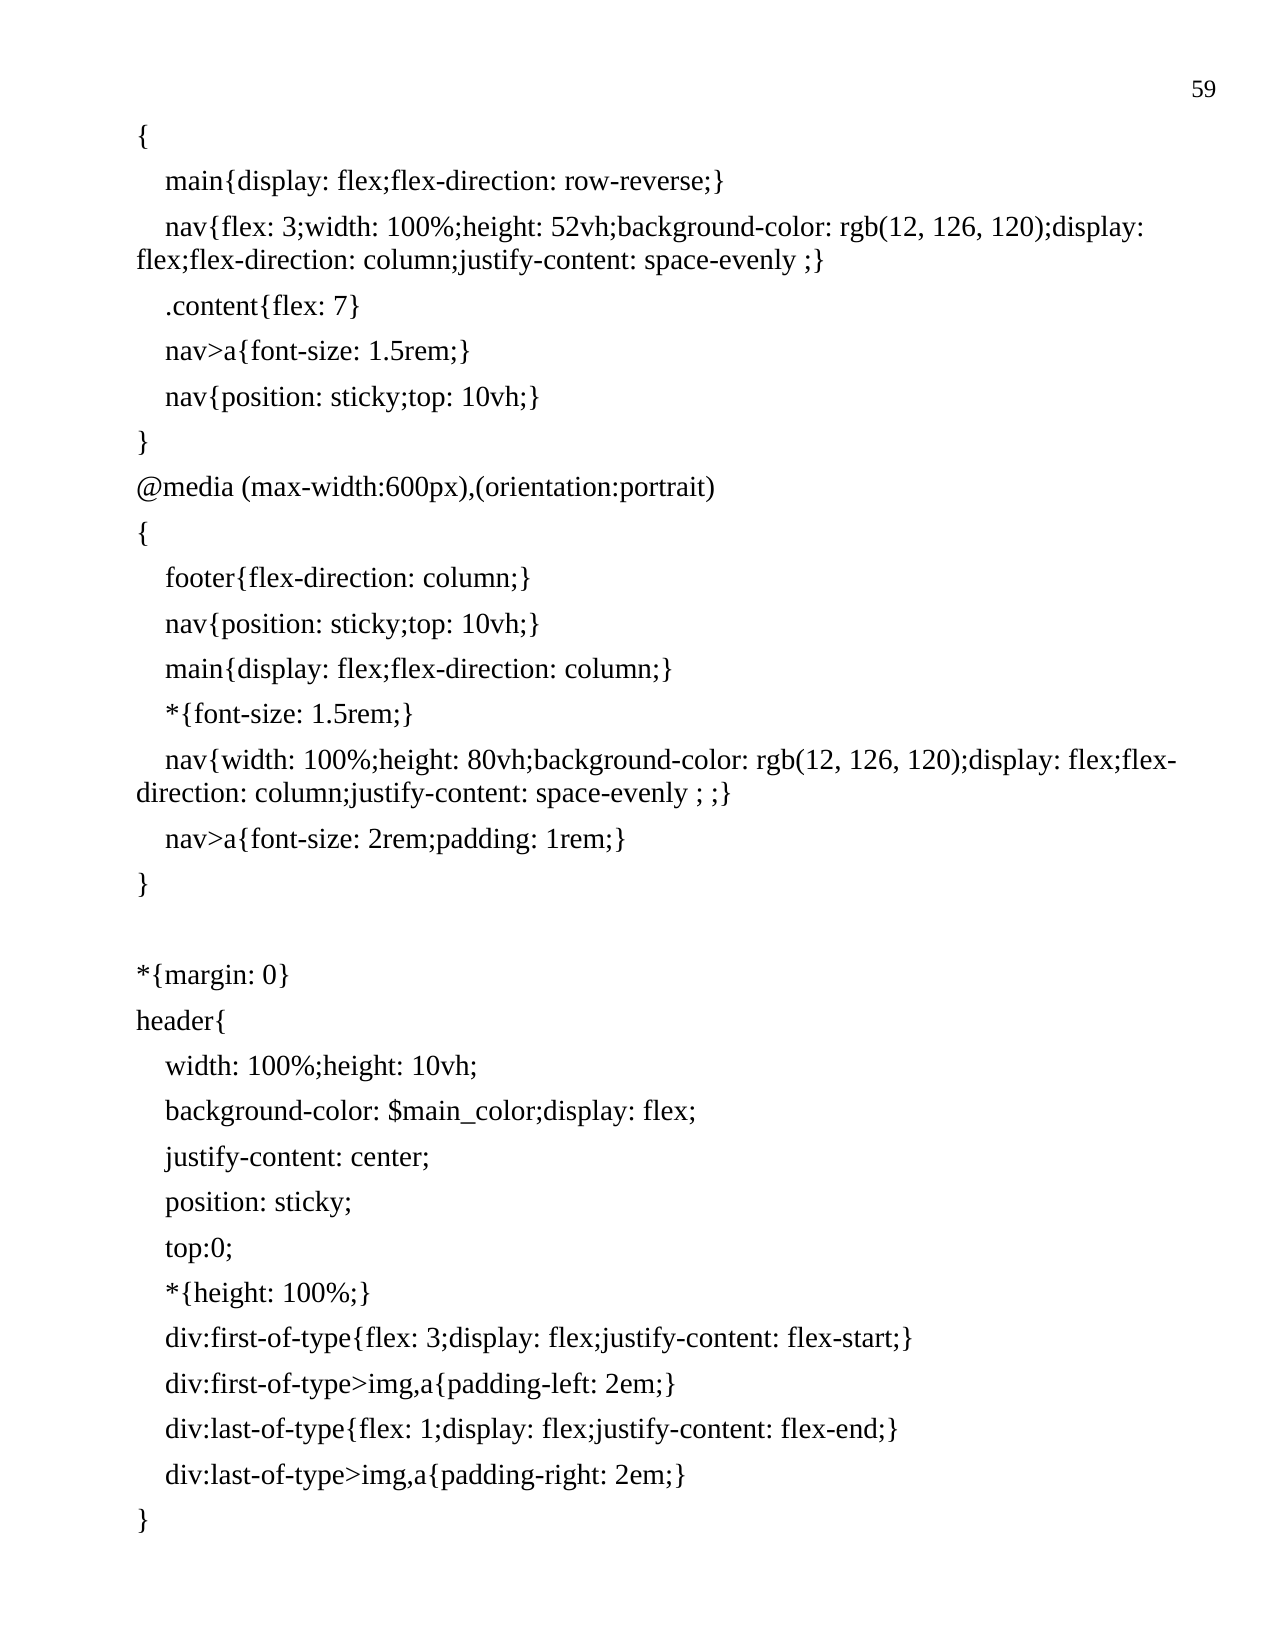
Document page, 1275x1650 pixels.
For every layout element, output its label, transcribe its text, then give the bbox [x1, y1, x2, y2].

text *{height: 100%;} [136, 1275, 1216, 1309]
text footer{flex-direction: column;} [136, 560, 1216, 594]
text position: sticky; [136, 1184, 1216, 1218]
text nav{width: 100%;height: 80vh;background-color: rgb(12, 126, 120);display: flex;flex-direction: column;justify-content: space-evenly ; ;} [136, 742, 1216, 809]
text } [136, 866, 1216, 900]
text nav{position: sticky;top: 10vh;} [136, 379, 1216, 412]
text div:last-of-type{flex: 1;display: flex;justify-content: flex-end;} [136, 1411, 1216, 1445]
text nav{flex: 3;width: 100%;height: 52vh;background-color: rgb(12, 126, 120);display: flex;flex-direction: column;justify-content: space-evenly ;} [136, 209, 1216, 276]
text nav>a{font-size: 2rem;padding: 1rem;} [136, 821, 1216, 854]
text header{ [136, 1003, 1216, 1036]
text top:0; [136, 1230, 1216, 1263]
text *{font-size: 1.5rem;} [136, 697, 1216, 730]
text { [136, 515, 1216, 548]
text main{display: flex;flex-direction: row-reverse;} [136, 163, 1216, 197]
text background-color: $main_color;display: flex; [136, 1093, 1216, 1127]
text div:last-of-type>img,a{padding-right: 2em;} [136, 1457, 1216, 1490]
text .content{flex: 7} [136, 288, 1216, 321]
text nav{position: sticky;top: 10vh;} [136, 606, 1216, 639]
text div:first-of-type{flex: 3;display: flex;justify-content: flex-start;} [136, 1321, 1216, 1354]
text { [136, 118, 1216, 152]
text width: 100%;height: 10vh; [136, 1048, 1216, 1082]
text nav>a{font-size: 1.5rem;} [136, 333, 1216, 367]
text @media (max-width:600px),(orientation:portrait) [136, 469, 1216, 503]
text div:first-of-type>img,a{padding-left: 2em;} [136, 1366, 1216, 1399]
text justify-content: center; [136, 1139, 1216, 1172]
text *{margin: 0} [136, 957, 1216, 991]
text main{display: flex;flex-direction: column;} [136, 651, 1216, 685]
text } [136, 424, 1216, 458]
text } [136, 1502, 1216, 1536]
